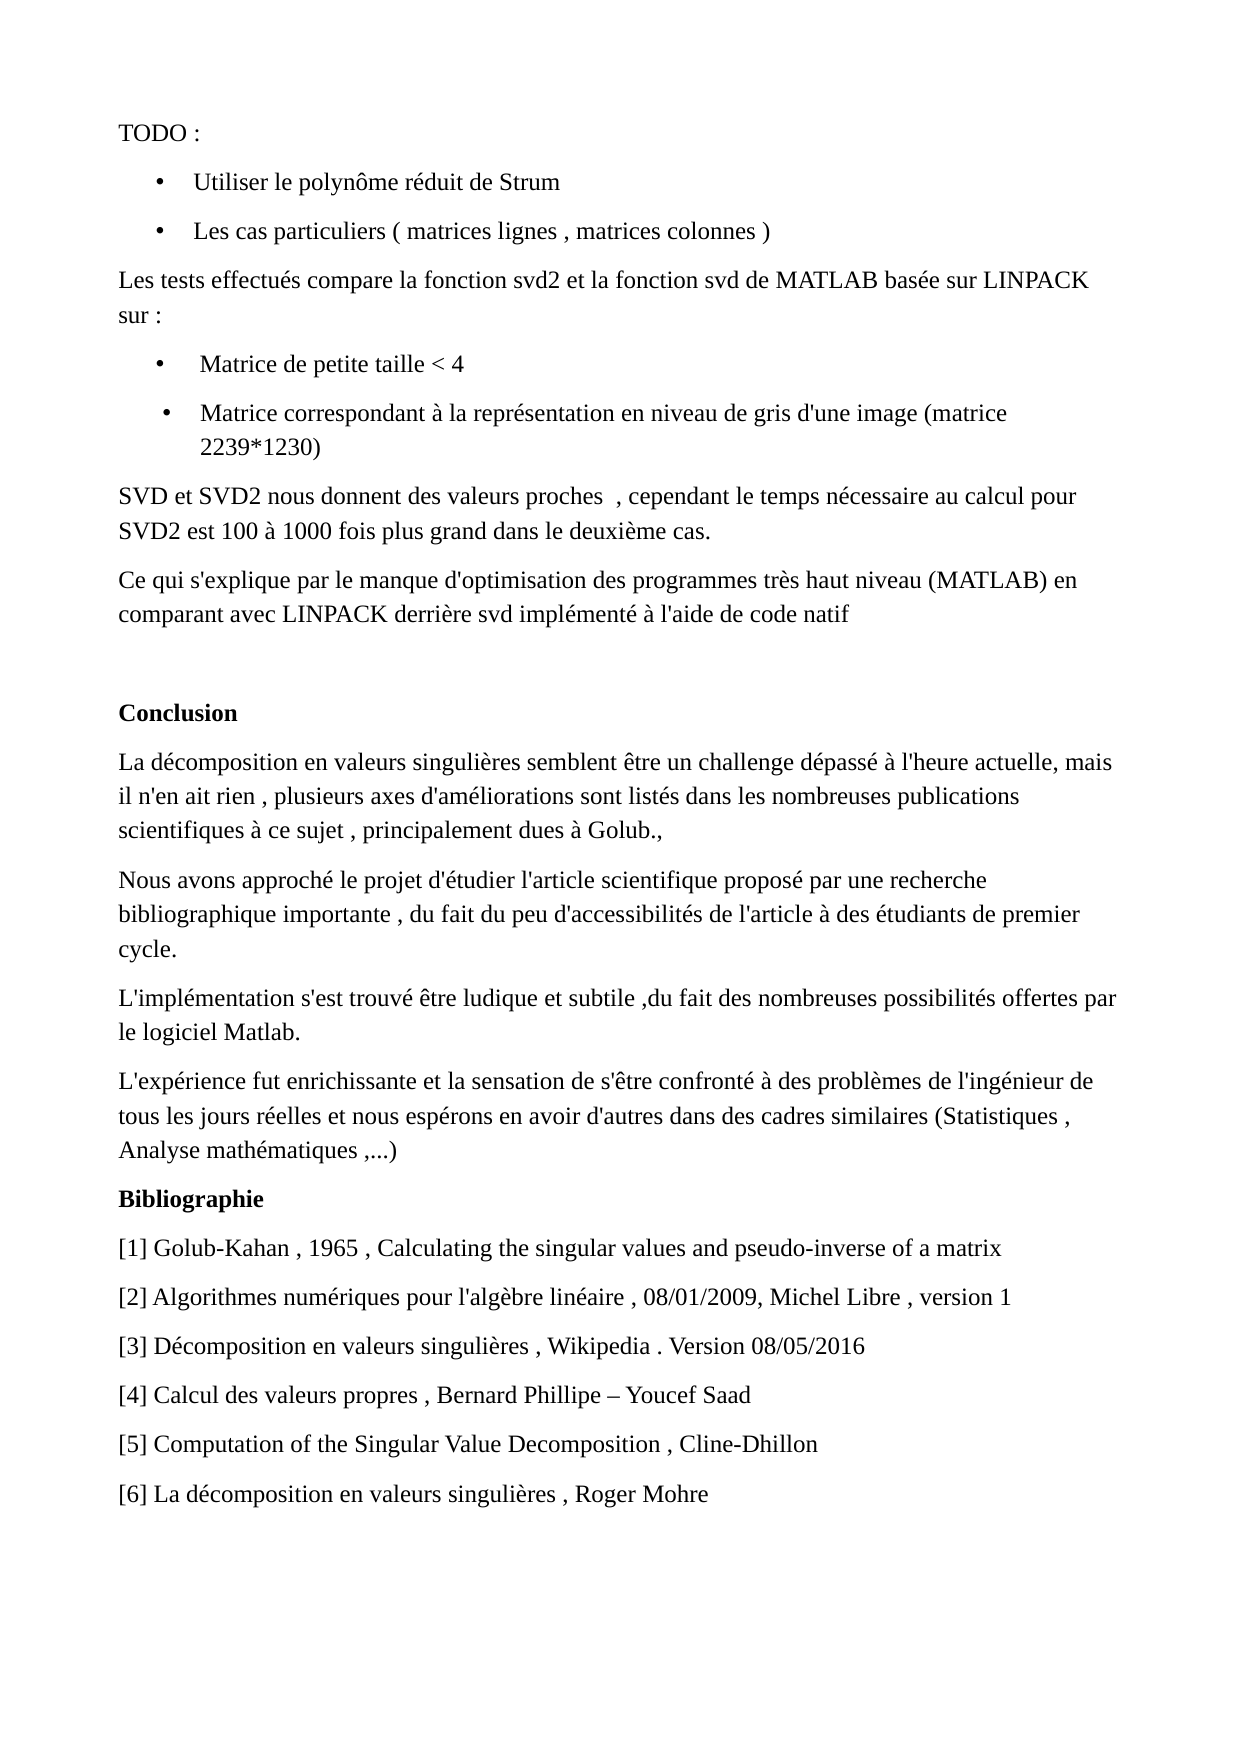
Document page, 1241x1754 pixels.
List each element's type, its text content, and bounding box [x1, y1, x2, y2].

text [3] Décomposition en valeurs singulières , Wikipedia . Version 08/05/2016 [118, 1331, 1122, 1360]
text L'implémentation s'est trouvé être ludique et subtile ,du fait des nombreuses possibilités offertes par le logiciel Matlab. [118, 983, 1122, 1046]
text La décomposition en valeurs singulières semblent être un challenge dépassé à l'heure actuelle, mais il n'en ait rien , plusieurs axes d'améliorations sont listés dans les nombreuses publications scientifiques à ce sujet , principalement dues à Golub., [118, 747, 1122, 844]
text [5] Computation of the Singular Value Decomposition , Cline-Dhillon [118, 1429, 1122, 1458]
text SVD et SVD2 nous donnent des valeurs proches , cependant le temps nécessaire au calcul pour SVD2 est 100 à 1000 fois plus grand dans le deuxième cas. [118, 481, 1122, 545]
list Les cas particuliers ( matrices lignes , matrices colonnes ) [156, 216, 1122, 245]
text L'expérience fut enrichissante et la sensation de s'être confronté à des problèmes de l'ingénieur de tous les jours réelles et nous espérons en avoir d'autres dans des cadres similaires (Statistiques , Analyse mathématiques ,...) [118, 1066, 1122, 1164]
text [1] Golub-Kahan , 1965 , Calculating the singular values and pseudo-inverse of a matrix [118, 1233, 1122, 1262]
text Bibliographie [118, 1184, 1122, 1213]
text TODO : [118, 118, 1122, 147]
text Ce qui s'explique par le manque d'optimisation des programmes très haut niveau (MATLAB) en comparant avec LINPACK derrière svd implémenté à l'aide de code natif [118, 565, 1122, 628]
text Conclusion [118, 698, 1122, 726]
list Utiliser le polynôme réduit de Strum [156, 167, 1122, 196]
text Nous avons approché le projet d'étudier l'article scientifique proposé par une recherche bibliographique importante , du fait du peu d'accessibilités de l'article à des étudiants de premier cycle. [118, 865, 1122, 962]
list Matrice de petite taille < 4 [156, 349, 1122, 378]
text [4] Calcul des valeurs propres , Bernard Phillipe – Youcef Saad [118, 1381, 1122, 1409]
text Les tests effectués compare la fonction svd2 et la fonction svd de MATLAB basée sur LINPACK sur : [118, 265, 1122, 328]
list Matrice correspondant à la représentation en niveau de gris d'une image (matrice 2239*1230) [162, 398, 1122, 461]
text [6] La décomposition en valeurs singulières , Roger Mohre [118, 1479, 1122, 1507]
text [2] Algorithmes numériques pour l'algèbre linéaire , 08/01/2009, Michel Libre , version 1 [118, 1282, 1122, 1311]
